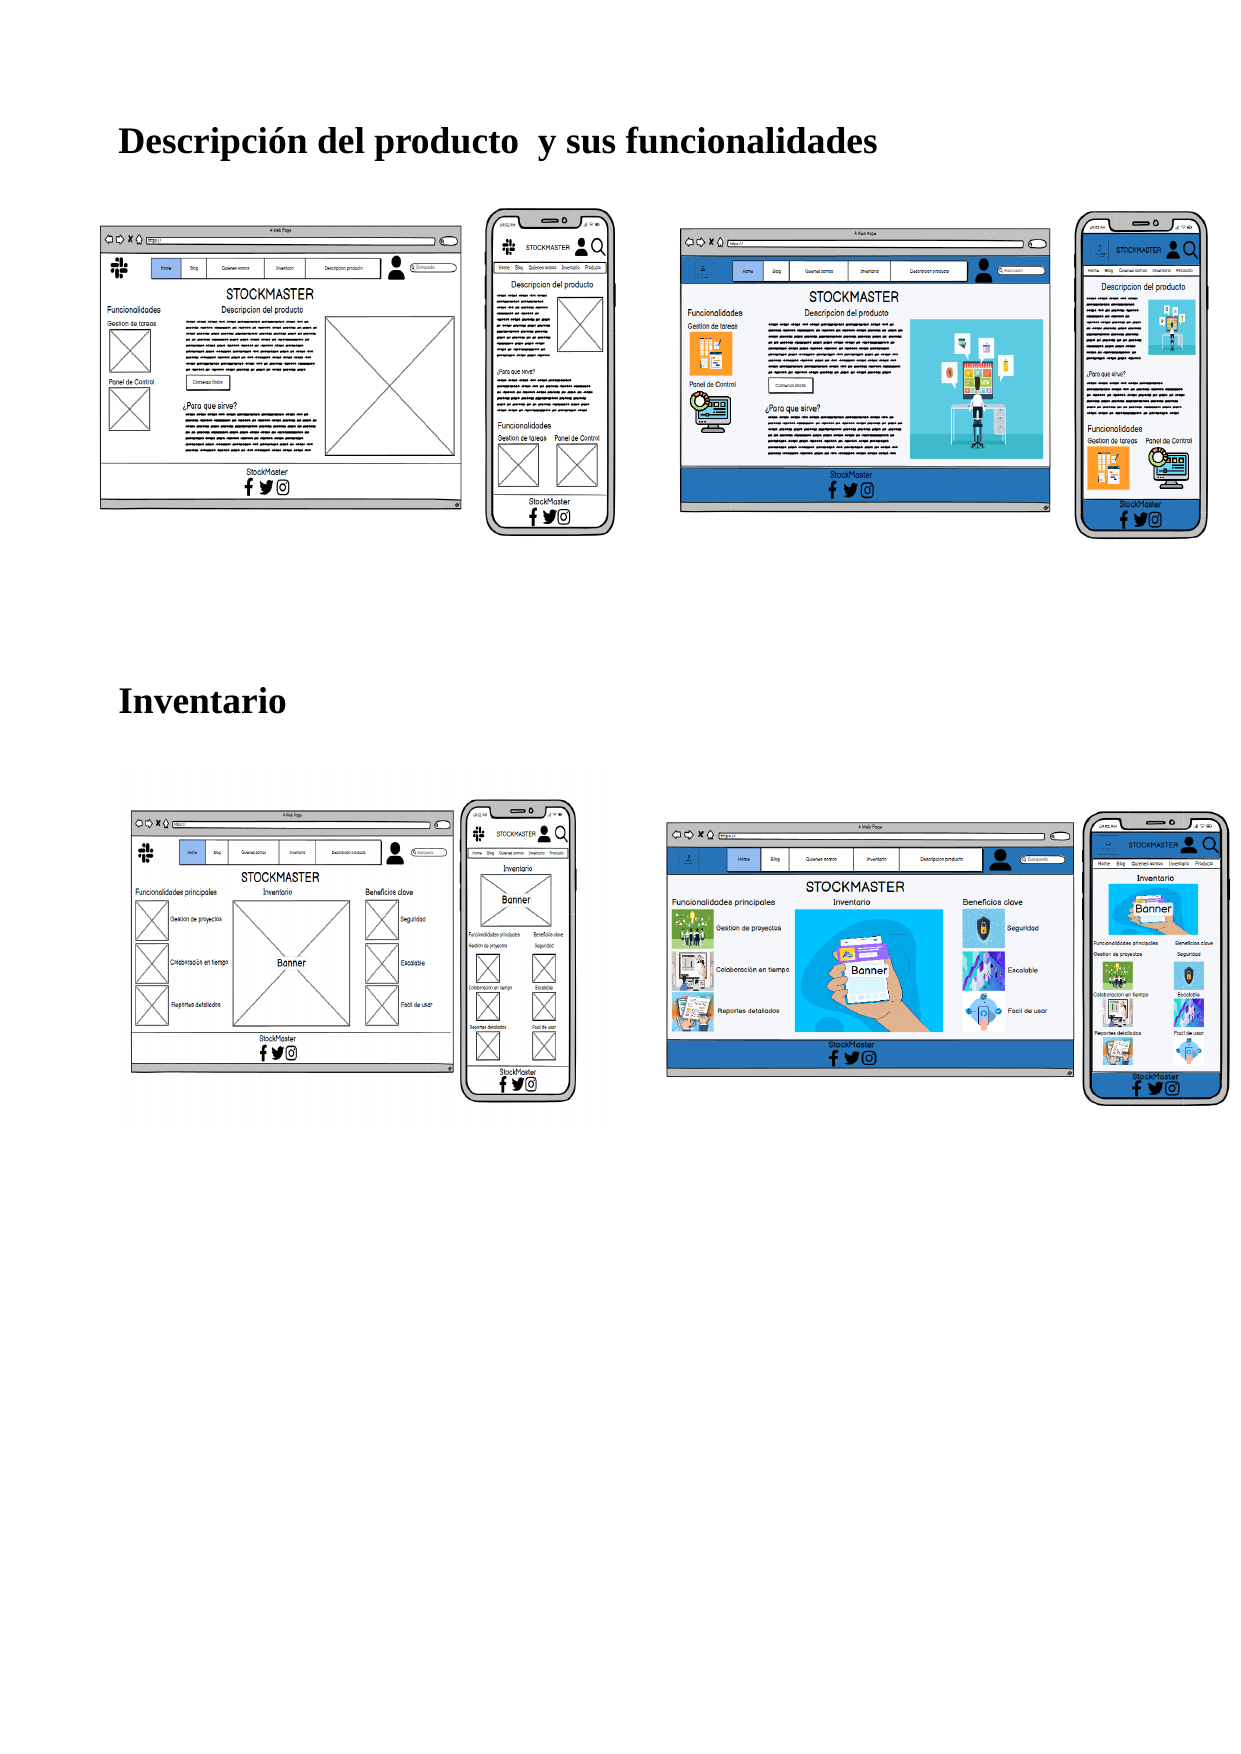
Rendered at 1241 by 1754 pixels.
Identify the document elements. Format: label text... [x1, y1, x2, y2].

picture [111, 769, 606, 1131]
picture [95, 201, 633, 558]
text Inventario [118, 679, 1122, 722]
text Descripción del producto y sus funcionalidades [118, 118, 1122, 161]
picture [668, 204, 1216, 557]
picture [645, 800, 1240, 1111]
